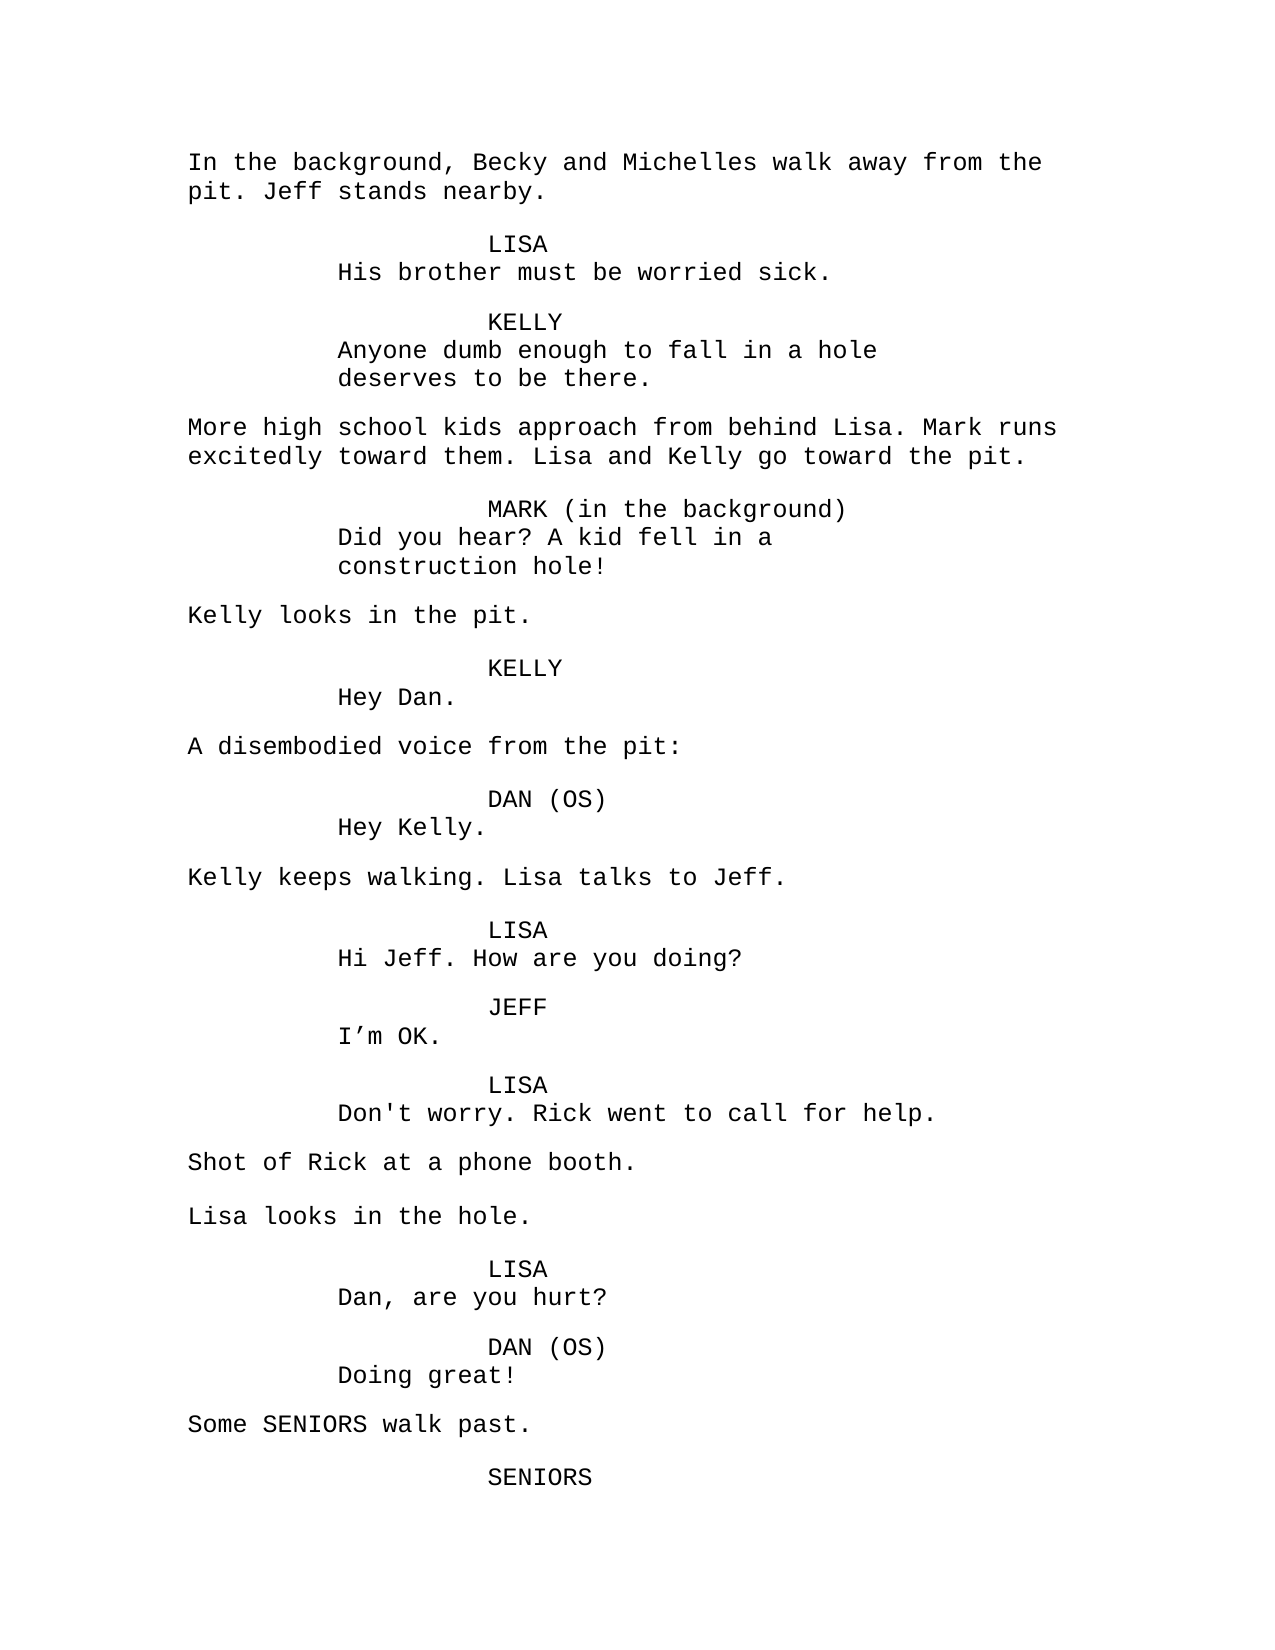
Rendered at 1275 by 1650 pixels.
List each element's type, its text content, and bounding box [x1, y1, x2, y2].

text SENIORS [187, 1465, 1087, 1493]
text Hi Jeff. How are you doing? [337, 946, 937, 974]
text KELLY [187, 309, 1087, 337]
text In the background, Becky and Michelles walk away from the pit. Jeff stands nearby. [187, 150, 1087, 207]
text His brother must be worried sick. [337, 260, 937, 288]
text Dan, are you hurt? [337, 1285, 937, 1313]
text MARK (in the background) [187, 497, 1087, 525]
text JEFF [187, 995, 1087, 1023]
text KELLY [187, 656, 1087, 684]
text LISA [187, 232, 1087, 260]
text Hey Kelly. [337, 815, 937, 843]
text Some SENIORS walk past. [187, 1412, 1087, 1440]
text LISA [187, 1257, 1087, 1285]
text More high school kids approach from behind Lisa. Mark runs excitedly toward them. Lisa and Kelly go toward the pit. [187, 415, 1087, 472]
text A disembodied voice from the pit: [187, 733, 1087, 762]
text Hey Dan. [337, 684, 937, 712]
text LISA [187, 1072, 1087, 1101]
text LISA [187, 917, 1087, 946]
text Doing great! [337, 1362, 937, 1391]
text Did you hear? A kid fell in a construction hole! [337, 525, 937, 582]
text Shot of Rick at a phone booth. [187, 1150, 1087, 1178]
text Lisa looks in the hole. [187, 1203, 1087, 1232]
text DAN (OS) [187, 1334, 1087, 1362]
text Kelly looks in the pit. [187, 602, 1087, 631]
text DAN (OS) [187, 787, 1087, 815]
text Kelly keeps walking. Lisa talks to Jeff. [187, 864, 1087, 892]
text I’m OK. [337, 1023, 937, 1052]
text Don't worry. Rick went to call for help. [337, 1101, 937, 1129]
text Anyone dumb enough to fall in a hole deserves to be there. [337, 337, 937, 394]
